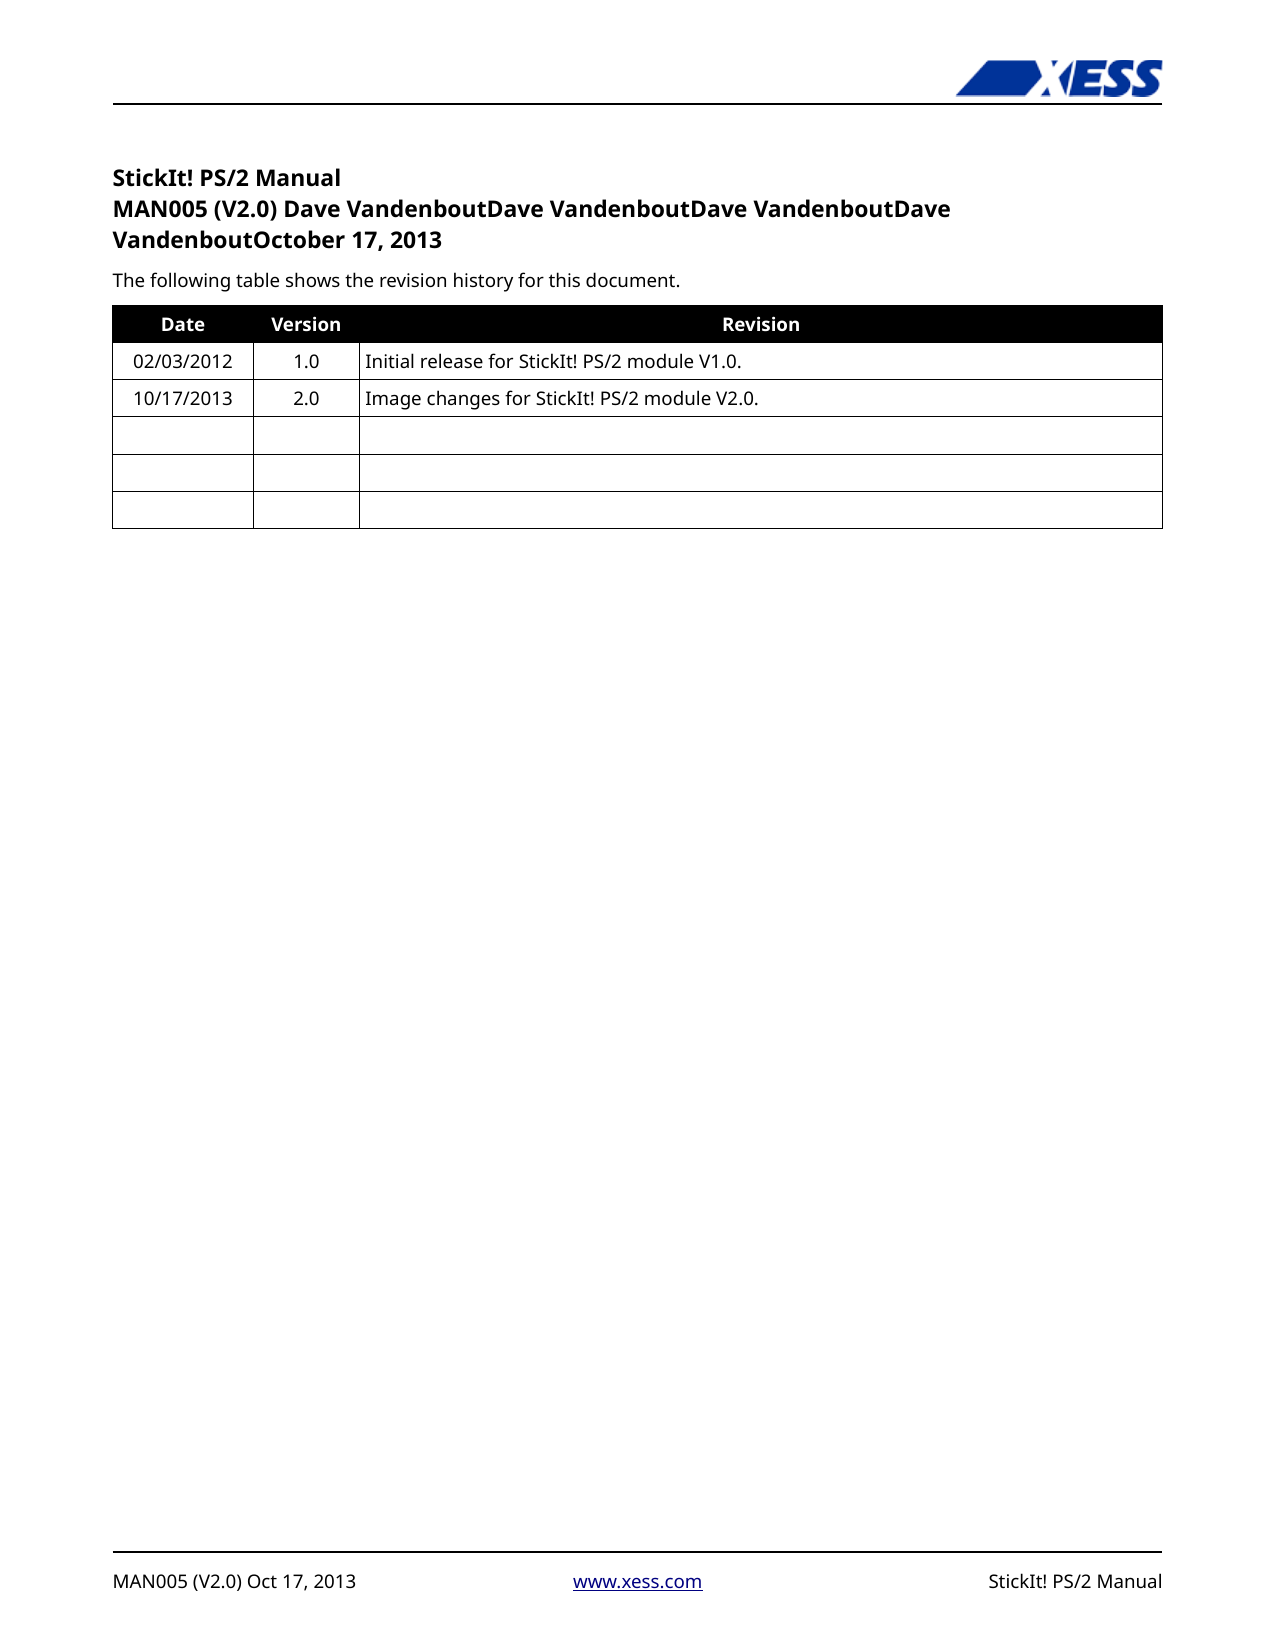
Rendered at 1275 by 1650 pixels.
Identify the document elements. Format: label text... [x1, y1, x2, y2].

table_cell 02/03/2012 [113, 343, 253, 379]
table_header Version [254, 306, 359, 342]
table_cell [360, 417, 1162, 453]
table_cell [254, 417, 359, 453]
picture [955, 60, 1163, 97]
table_cell [113, 417, 253, 453]
table_cell [254, 455, 359, 491]
table_header Date [113, 306, 253, 342]
table_cell 1.0 [254, 343, 359, 379]
table_header Revision [360, 306, 1162, 342]
table_cell 10/17/2013 [113, 380, 253, 416]
table_cell Initial release for StickIt! PS/2 module V1.0. [360, 343, 1162, 379]
table_cell [254, 492, 359, 528]
text StickIt! PS/2 Manual MAN005 (V2.0) Dave VandenboutDave VandenboutDave VandenboutDave VandenboutOctober 17, 2013 [112, 162, 1162, 256]
table_cell Image changes for StickIt! PS/2 module V2.0. [360, 380, 1162, 416]
text The following table shows the revision history for this document. [112, 268, 1162, 293]
table_cell [360, 455, 1162, 491]
table_cell [360, 492, 1162, 528]
table_cell [113, 492, 253, 528]
table_cell [113, 455, 253, 491]
table_cell 2.0 [254, 380, 359, 416]
